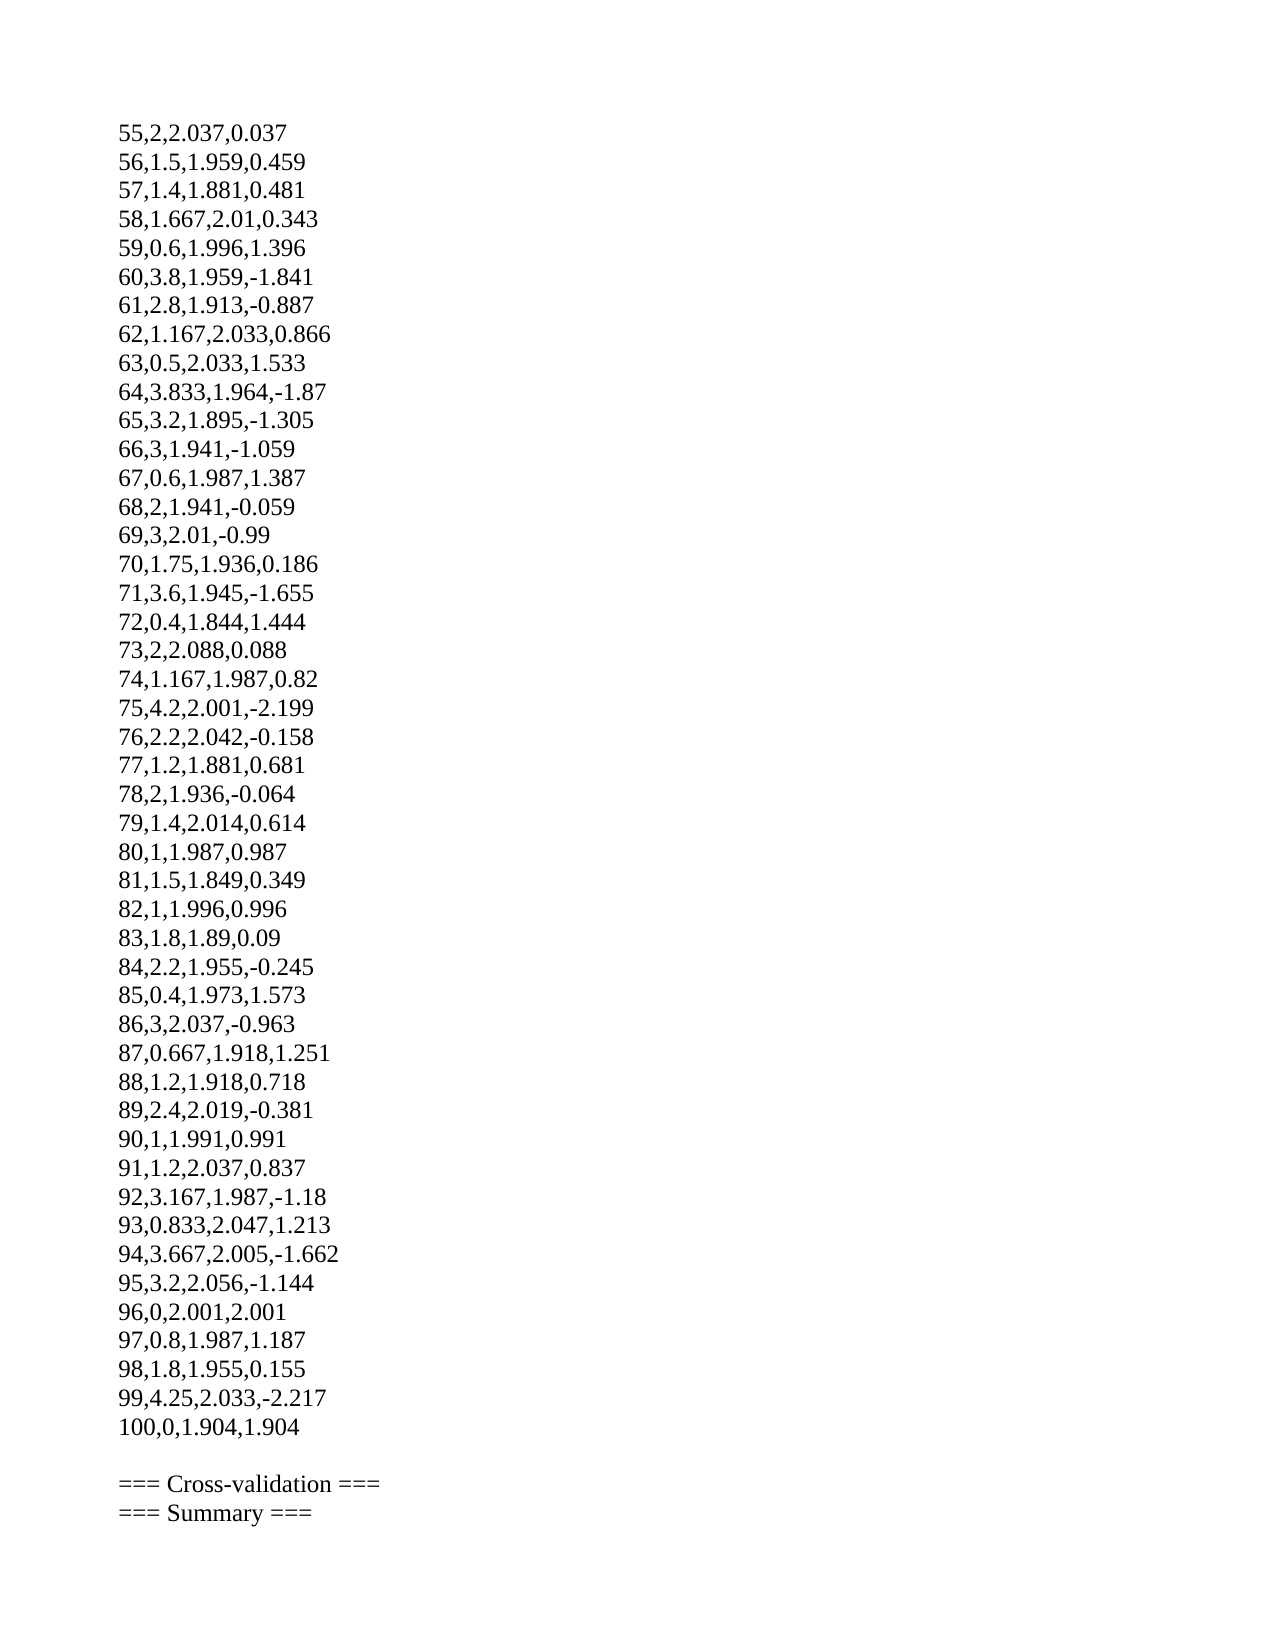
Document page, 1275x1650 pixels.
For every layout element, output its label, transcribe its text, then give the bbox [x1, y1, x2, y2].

text 76,2.2,2.042,-0.158 [118, 722, 1157, 751]
text 99,4.25,2.033,-2.217 [118, 1383, 1157, 1412]
text 70,1.75,1.936,0.186 [118, 549, 1157, 578]
text 58,1.667,2.01,0.343 [118, 204, 1157, 233]
text 94,3.667,2.005,-1.662 [118, 1239, 1157, 1268]
text 85,0.4,1.973,1.573 [118, 981, 1157, 1009]
text 95,3.2,2.056,-1.144 [118, 1268, 1157, 1297]
text 96,0,2.001,2.001 [118, 1297, 1157, 1326]
text === Summary === [118, 1498, 1157, 1527]
text 67,0.6,1.987,1.387 [118, 463, 1157, 492]
text 82,1,1.996,0.996 [118, 894, 1157, 923]
text 80,1,1.987,0.987 [118, 837, 1157, 866]
text 90,1,1.991,0.991 [118, 1124, 1157, 1153]
text 97,0.8,1.987,1.187 [118, 1326, 1157, 1354]
text 56,1.5,1.959,0.459 [118, 147, 1157, 176]
text 60,3.8,1.959,-1.841 [118, 262, 1157, 291]
text 81,1.5,1.849,0.349 [118, 866, 1157, 894]
text 74,1.167,1.987,0.82 [118, 664, 1157, 693]
text 66,3,1.941,-1.059 [118, 434, 1157, 463]
text 59,0.6,1.996,1.396 [118, 233, 1157, 262]
text 75,4.2,2.001,-2.199 [118, 693, 1157, 722]
text 64,3.833,1.964,-1.87 [118, 377, 1157, 406]
text 71,3.6,1.945,-1.655 [118, 578, 1157, 607]
text 93,0.833,2.047,1.213 [118, 1211, 1157, 1239]
text 72,0.4,1.844,1.444 [118, 607, 1157, 636]
text 68,2,1.941,-0.059 [118, 492, 1157, 521]
text 55,2,2.037,0.037 [118, 118, 1157, 147]
text 77,1.2,1.881,0.681 [118, 751, 1157, 779]
text 92,3.167,1.987,-1.18 [118, 1182, 1157, 1211]
text 86,3,2.037,-0.963 [118, 1009, 1157, 1038]
text 69,3,2.01,-0.99 [118, 521, 1157, 549]
text 73,2,2.088,0.088 [118, 636, 1157, 664]
text 87,0.667,1.918,1.251 [118, 1038, 1157, 1067]
text 78,2,1.936,-0.064 [118, 779, 1157, 808]
text === Cross-validation === [118, 1469, 1157, 1498]
text 61,2.8,1.913,-0.887 [118, 291, 1157, 319]
text 63,0.5,2.033,1.533 [118, 348, 1157, 377]
text 79,1.4,2.014,0.614 [118, 808, 1157, 837]
text 83,1.8,1.89,0.09 [118, 923, 1157, 952]
text 89,2.4,2.019,-0.381 [118, 1096, 1157, 1124]
text 62,1.167,2.033,0.866 [118, 319, 1157, 348]
text 91,1.2,2.037,0.837 [118, 1153, 1157, 1182]
text 100,0,1.904,1.904 [118, 1412, 1157, 1441]
text 98,1.8,1.955,0.155 [118, 1354, 1157, 1383]
text 65,3.2,1.895,-1.305 [118, 406, 1157, 434]
text 84,2.2,1.955,-0.245 [118, 952, 1157, 981]
text 57,1.4,1.881,0.481 [118, 176, 1157, 204]
text 88,1.2,1.918,0.718 [118, 1067, 1157, 1096]
